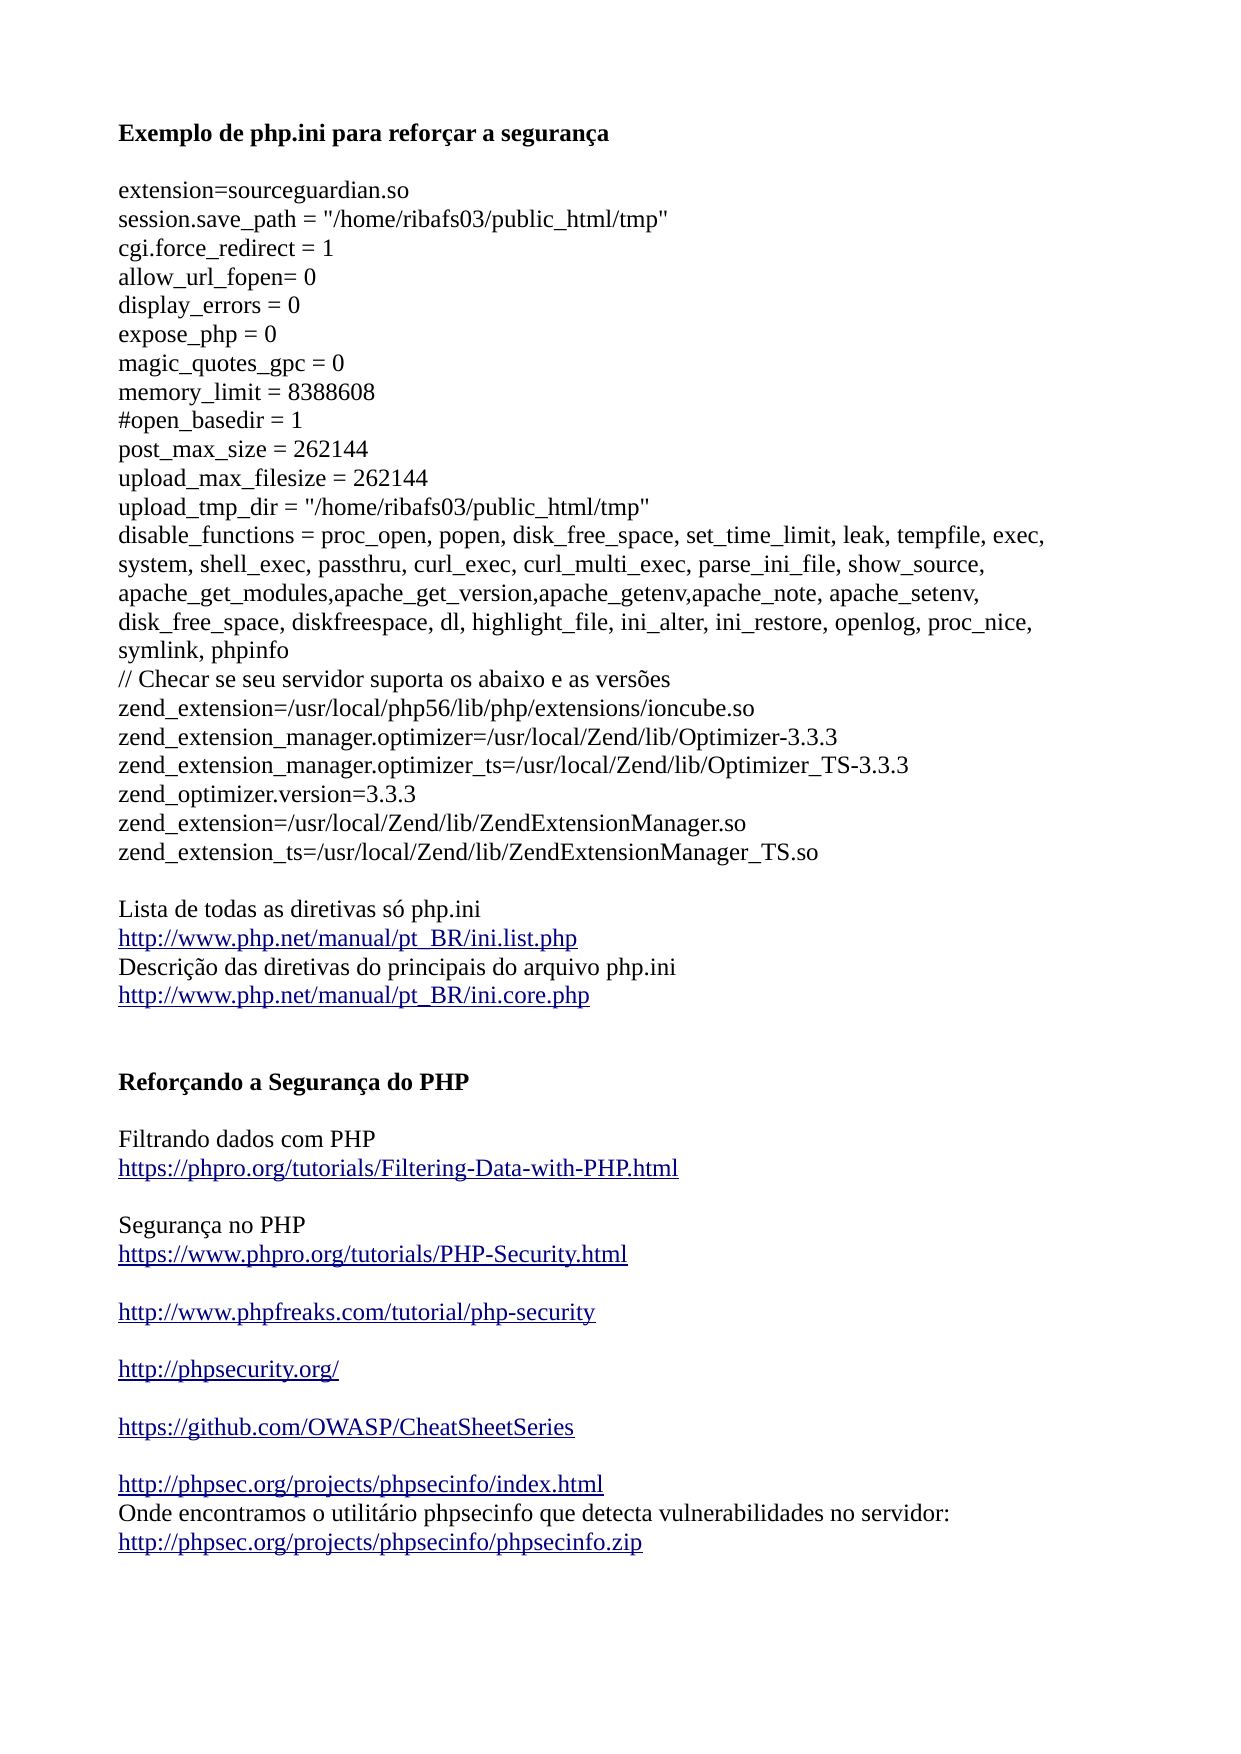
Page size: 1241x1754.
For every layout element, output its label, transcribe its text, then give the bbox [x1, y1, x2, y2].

text http://www.php.net/manual/pt_BR/ini.core.php [118, 981, 1122, 1009]
text https://www.phpro.org/tutorials/PHP-Security.html [118, 1239, 1122, 1268]
text zend_extension_ts=/usr/local/Zend/lib/ZendExtensionManager_TS.so [118, 837, 1122, 866]
text symlink, phpinfo [118, 636, 1122, 664]
text apache_get_modules,apache_get_version,apache_getenv,apache_note, apache_setenv, [118, 578, 1122, 607]
text upload_tmp_dir = "/home/ribafs03/public_html/tmp" [118, 492, 1122, 521]
text zend_extension=/usr/local/php56/lib/php/extensions/ioncube.so [118, 693, 1122, 722]
text disable_functions = proc_open, popen, disk_free_space, set_time_limit, leak, tempfile, exec, [118, 521, 1122, 549]
text Segurança no PHP [118, 1211, 1122, 1239]
text post_max_size = 262144 [118, 434, 1122, 463]
text disk_free_space, diskfreespace, dl, highlight_file, ini_alter, ini_restore, openlog, proc_nice, [118, 607, 1122, 636]
text allow_url_fopen= 0 [118, 262, 1122, 291]
text zend_extension=/usr/local/Zend/lib/ZendExtensionManager.so [118, 808, 1122, 837]
text http://www.php.net/manual/pt_BR/ini.list.php [118, 923, 1122, 952]
text Exemplo de php.ini para reforçar a segurança [118, 118, 1122, 147]
text cgi.force_redirect = 1 [118, 233, 1122, 262]
text session.save_path = "/home/ribafs03/public_html/tmp" [118, 204, 1122, 233]
text upload_max_filesize = 262144 [118, 463, 1122, 492]
text zend_optimizer.version=3.3.3 [118, 779, 1122, 808]
text http://phpsec.org/projects/phpsecinfo/index.html [118, 1469, 1122, 1498]
text magic_quotes_gpc = 0 [118, 348, 1122, 377]
text Descrição das diretivas do principais do arquivo php.ini [118, 952, 1122, 981]
text memory_limit = 8388608 [118, 377, 1122, 406]
text expose_php = 0 [118, 319, 1122, 348]
text system, shell_exec, passthru, curl_exec, curl_multi_exec, parse_ini_file, show_source, [118, 549, 1122, 578]
text extension=sourceguardian.so [118, 176, 1122, 204]
text https://github.com/OWASP/CheatSheetSeries [118, 1412, 1122, 1441]
text Reforçando a Segurança do PHP [118, 1067, 1122, 1096]
text http://phpsec.org/projects/phpsecinfo/phpsecinfo.zip [118, 1527, 1122, 1556]
text http://www.phpfreaks.com/tutorial/php-security [118, 1297, 1122, 1326]
text Onde encontramos o utilitário phpsecinfo que detecta vulnerabilidades no servidor: [118, 1498, 1122, 1527]
text #open_basedir = 1 [118, 406, 1122, 434]
text zend_extension_manager.optimizer=/usr/local/Zend/lib/Optimizer-3.3.3 [118, 722, 1122, 751]
text https://phpro.org/tutorials/Filtering-Data-with-PHP.html [118, 1153, 1122, 1182]
text http://phpsecurity.org/ [118, 1354, 1122, 1383]
text zend_extension_manager.optimizer_ts=/usr/local/Zend/lib/Optimizer_TS-3.3.3 [118, 751, 1122, 779]
text // Checar se seu servidor suporta os abaixo e as versões [118, 664, 1122, 693]
text Filtrando dados com PHP [118, 1124, 1122, 1153]
text display_errors = 0 [118, 291, 1122, 319]
text Lista de todas as diretivas só php.ini [118, 894, 1122, 923]
